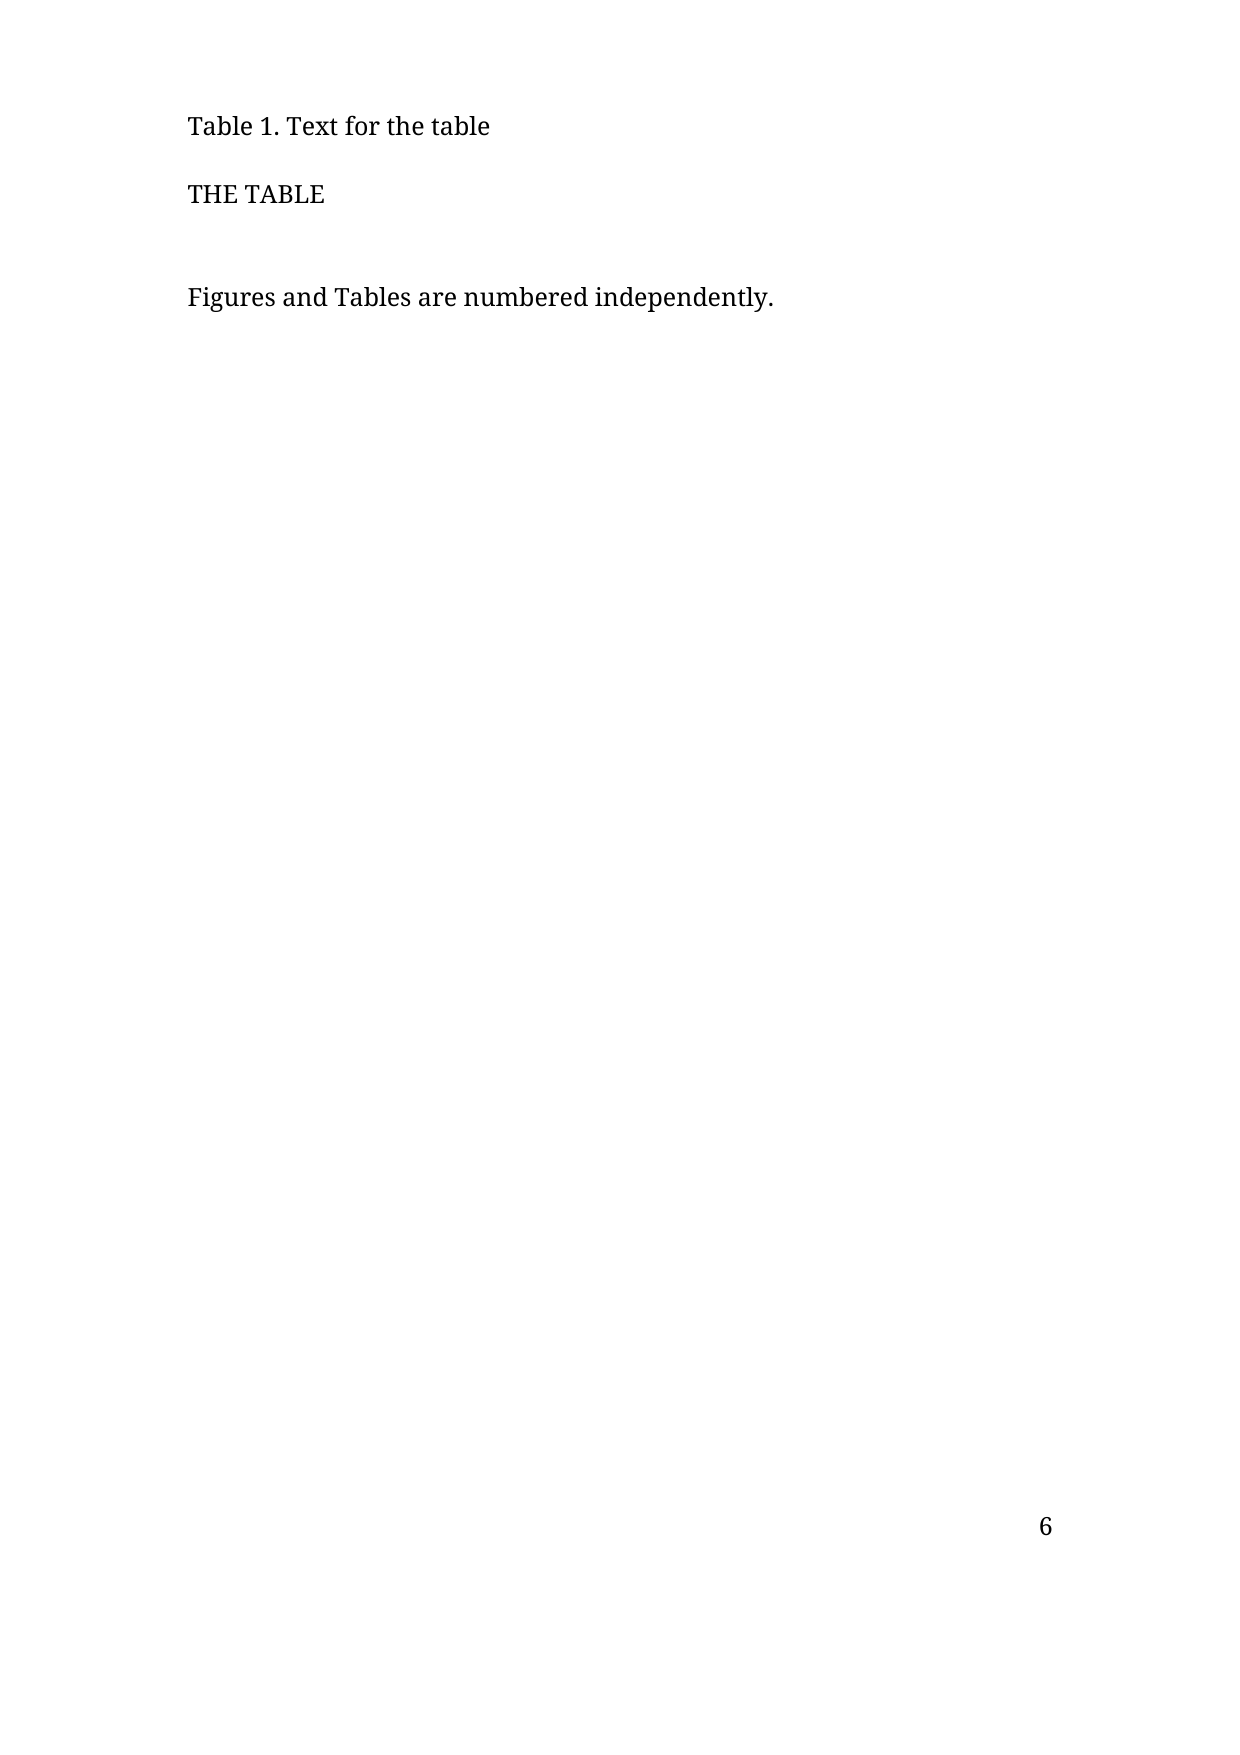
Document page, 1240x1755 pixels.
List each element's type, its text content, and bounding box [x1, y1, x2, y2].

text Table 1. Text for the table [187, 109, 1052, 143]
text THE TABLE [187, 177, 1052, 211]
text Figures and Tables are numbered independently. [187, 279, 1052, 313]
